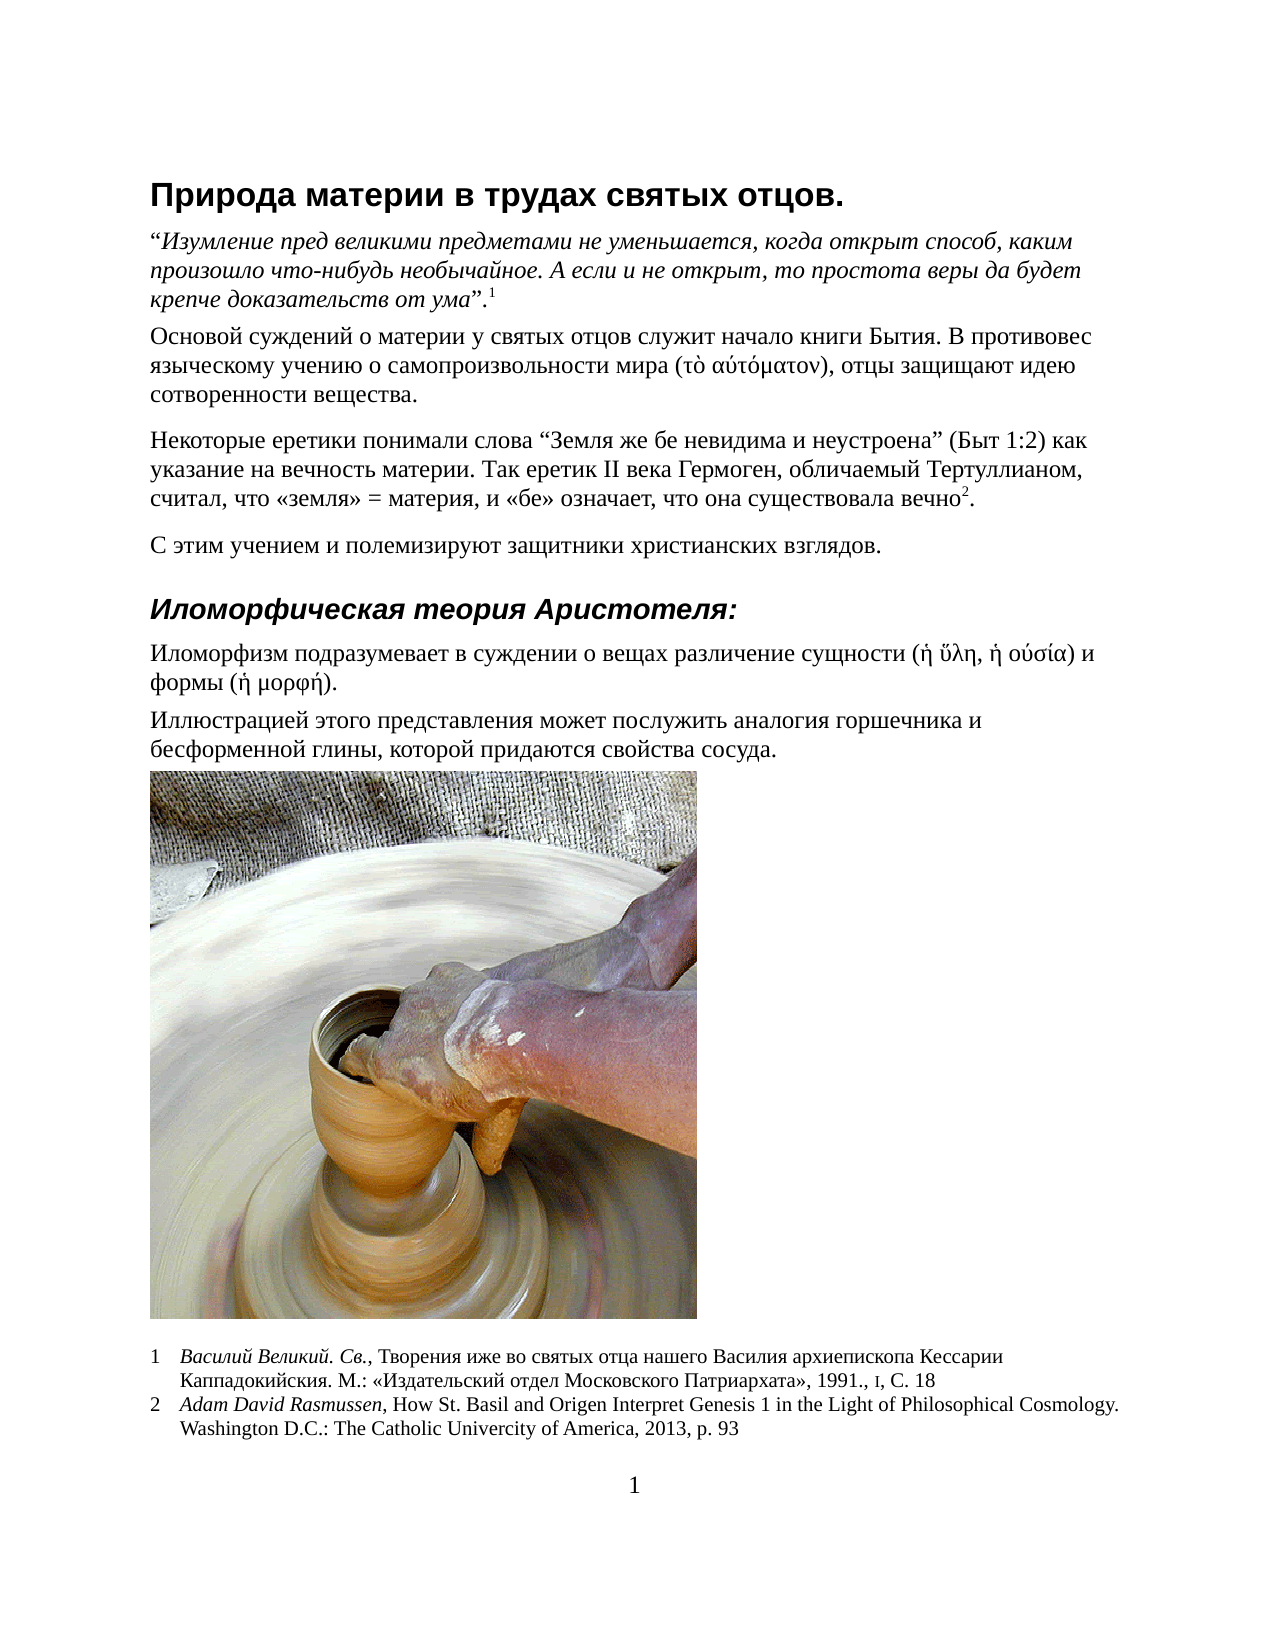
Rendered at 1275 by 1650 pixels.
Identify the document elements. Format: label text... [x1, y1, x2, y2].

text Иллюстрацией этого представления может послужить аналогия горшечника и бесформенной глины, которой придаются свойства сосуда. [150, 705, 1125, 762]
text Основой суждений о материи у святых отцов служит начало книги Бытия. В противовес языческому учению о самопроизвольности мира (τὸ αύτόματον), отцы защищают идею сотворенности вещества. [150, 321, 1125, 408]
text Василий Великий. Св., Творения иже во святых отца нашего Василия архиепископа Кессарии Каппадокийския. М.: «Издательский отдел Московского Патриархата», 1991., i, С. 18 [150, 1344, 1125, 1392]
text Adam David Rasmussen, How St. Basil and Origen Interpret Genesis 1 in the Light of Philosophical Cosmology. Washington D.C.: The Catholic Univercity of America, 2013, p. 93 [150, 1392, 1125, 1440]
text С этим учением и полемизируют защитники христианских взглядов. [150, 530, 1125, 558]
text “Изумление пред великими предметами не уменьшается, когда открыт способ, каким произошло что-нибудь необычайное. А если и не открыт, то простота веры да будет крепче доказательств от ума”. [150, 226, 1125, 312]
picture [150, 771, 697, 1319]
text Иломорфизм подразумевает в суждении о вещах различение сущности (ἡ ὕλη, ἡ ούσία) и формы (ἡ μορφή). [150, 638, 1125, 696]
subtitle Иломорфическая теория Аристотеля: [150, 592, 1125, 626]
text Некоторые еретики понимали слова “Земля же бе невидима и неустроена” (Быт 1:2) как указание на вечность материи. Так еретик II века Гермоген, обличаемый Тертуллианом, считал, что «земля» = материя, и «бе» означает, что она существовала вечно. [150, 426, 1125, 512]
subtitle Природа материи в трудах святых отцов. [150, 175, 1125, 214]
